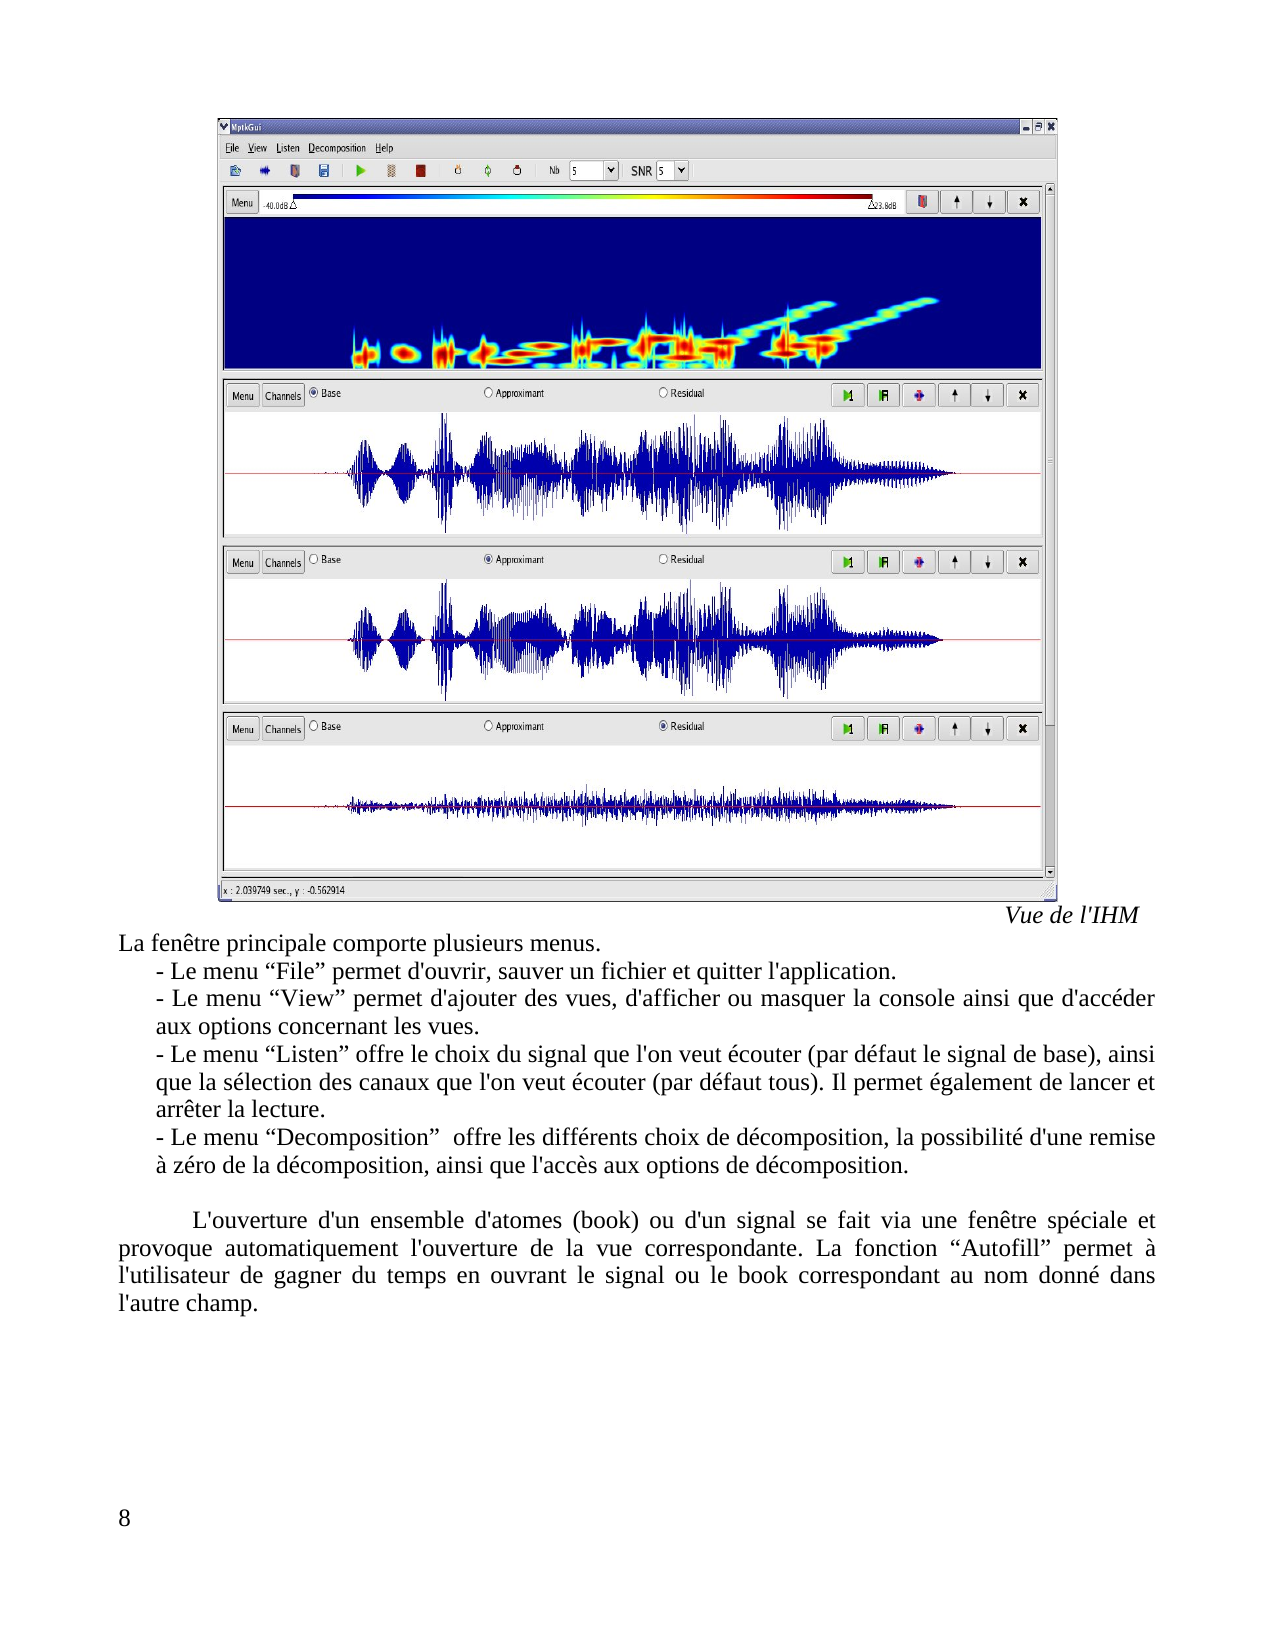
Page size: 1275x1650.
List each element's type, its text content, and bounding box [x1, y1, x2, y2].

list - Le menu “File” permet d'ouvrir, sauver un fichier et quitter l'application. [118, 957, 1157, 984]
text L'ouverture d'un ensemble d'atomes (book) ou d'un signal se fait via une fenêtre spéciale et provoque automatiquement l'ouverture de la vue correspondante. La fonction “Autofill” permet à l'utilisateur de gagner du temps en ouvrant le signal ou le book correspondant au nom donné dans l'autre champ. [118, 1206, 1157, 1317]
picture [217, 118, 1058, 902]
list - Le menu “Listen” offre le choix du signal que l'on veut écouter (par défaut le signal de base), ainsi que la sélection des canaux que l'on veut écouter (par défaut tous). Il permet également de lancer et arrêter la lecture. [118, 1040, 1157, 1123]
list - Le menu “View” permet d'ajouter des vues, d'afficher ou masquer la console ainsi que d'accéder aux options concernant les vues. [118, 984, 1157, 1040]
text La fenêtre principale comporte plusieurs menus. [118, 929, 1157, 957]
text Vue de l'IHM [118, 118, 1157, 929]
list - Le menu “Decomposition” offre les différents choix de décomposition, la possibilité d'une remise à zéro de la décomposition, ainsi que l'accès aux options de décomposition. [118, 1123, 1157, 1178]
